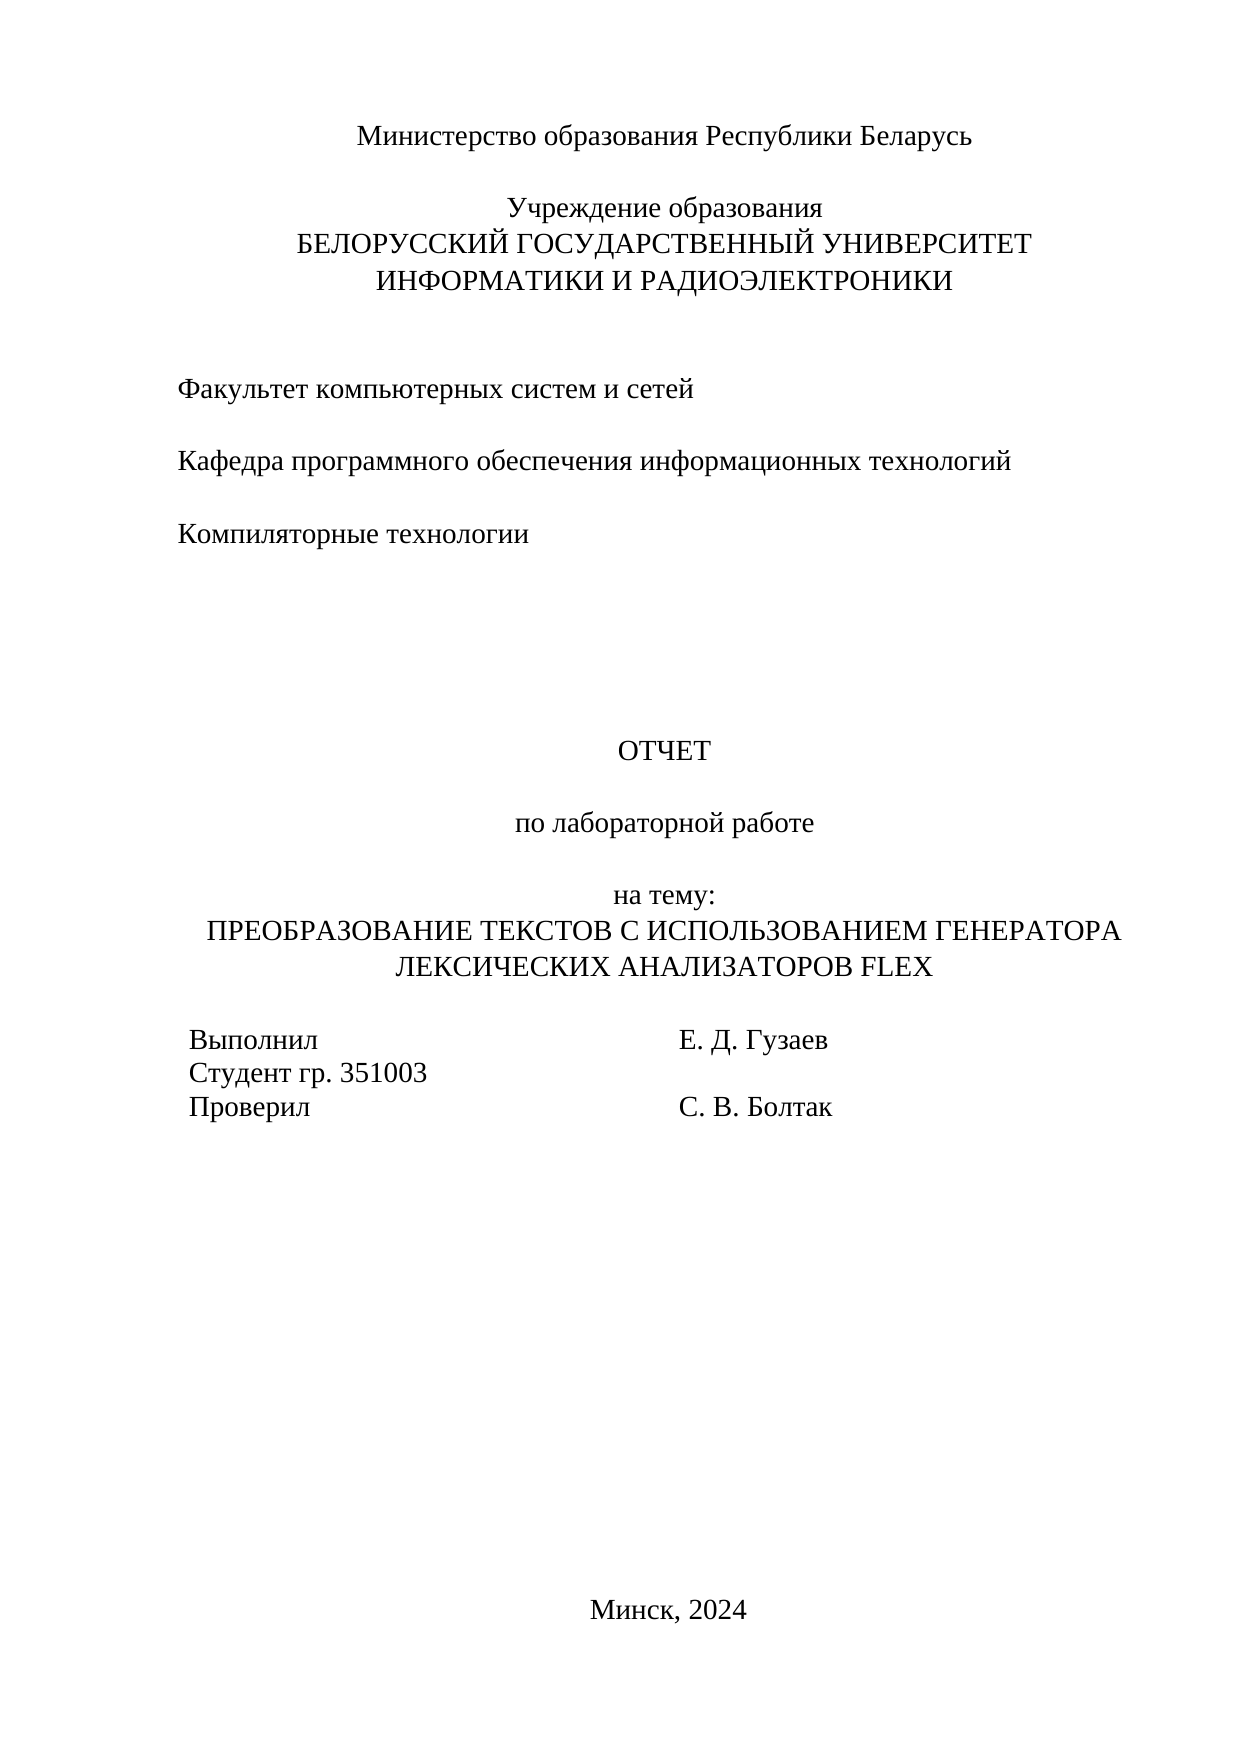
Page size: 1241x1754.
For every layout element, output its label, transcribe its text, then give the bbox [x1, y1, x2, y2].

text БЕЛОРУССКИЙ ГОСУДАРСТВЕННЫЙ УНИВЕРСИТЕТ [177, 227, 1152, 260]
text по лабораторной работе [177, 805, 1152, 838]
text ОТЧЕТ [177, 733, 1152, 766]
text Кафедра программного обеспечения информационных технологий [177, 443, 1152, 477]
text Министерство образования Республики Беларусь [177, 118, 1152, 152]
table_header Е. Д. Гузаев [668, 1022, 1152, 1089]
table_cell Проверил [177, 1089, 667, 1122]
text на тему: [177, 877, 1152, 911]
text Учреждение образования [177, 190, 1152, 224]
text Минск, 2024 [177, 1592, 1152, 1626]
text Факультет компьютерных систем и сетей [177, 371, 1152, 405]
table_header Выполнил Студент гр. 351003 [177, 1022, 667, 1089]
text Компиляторные технологии [177, 516, 1152, 549]
text ПРЕОБРАЗОВАНИЕ ТЕКСТОВ С ИСПОЛЬЗОВАНИЕМ ГЕНЕРАТОРА ЛЕКСИЧЕСКИХ АНАЛИЗАТОРОВ FLEX [177, 913, 1152, 983]
table_cell С. В. Болтак [668, 1089, 1152, 1122]
text ИНФОРМАТИКИ И РАДИОЭЛЕКТРОНИКИ [177, 263, 1152, 296]
